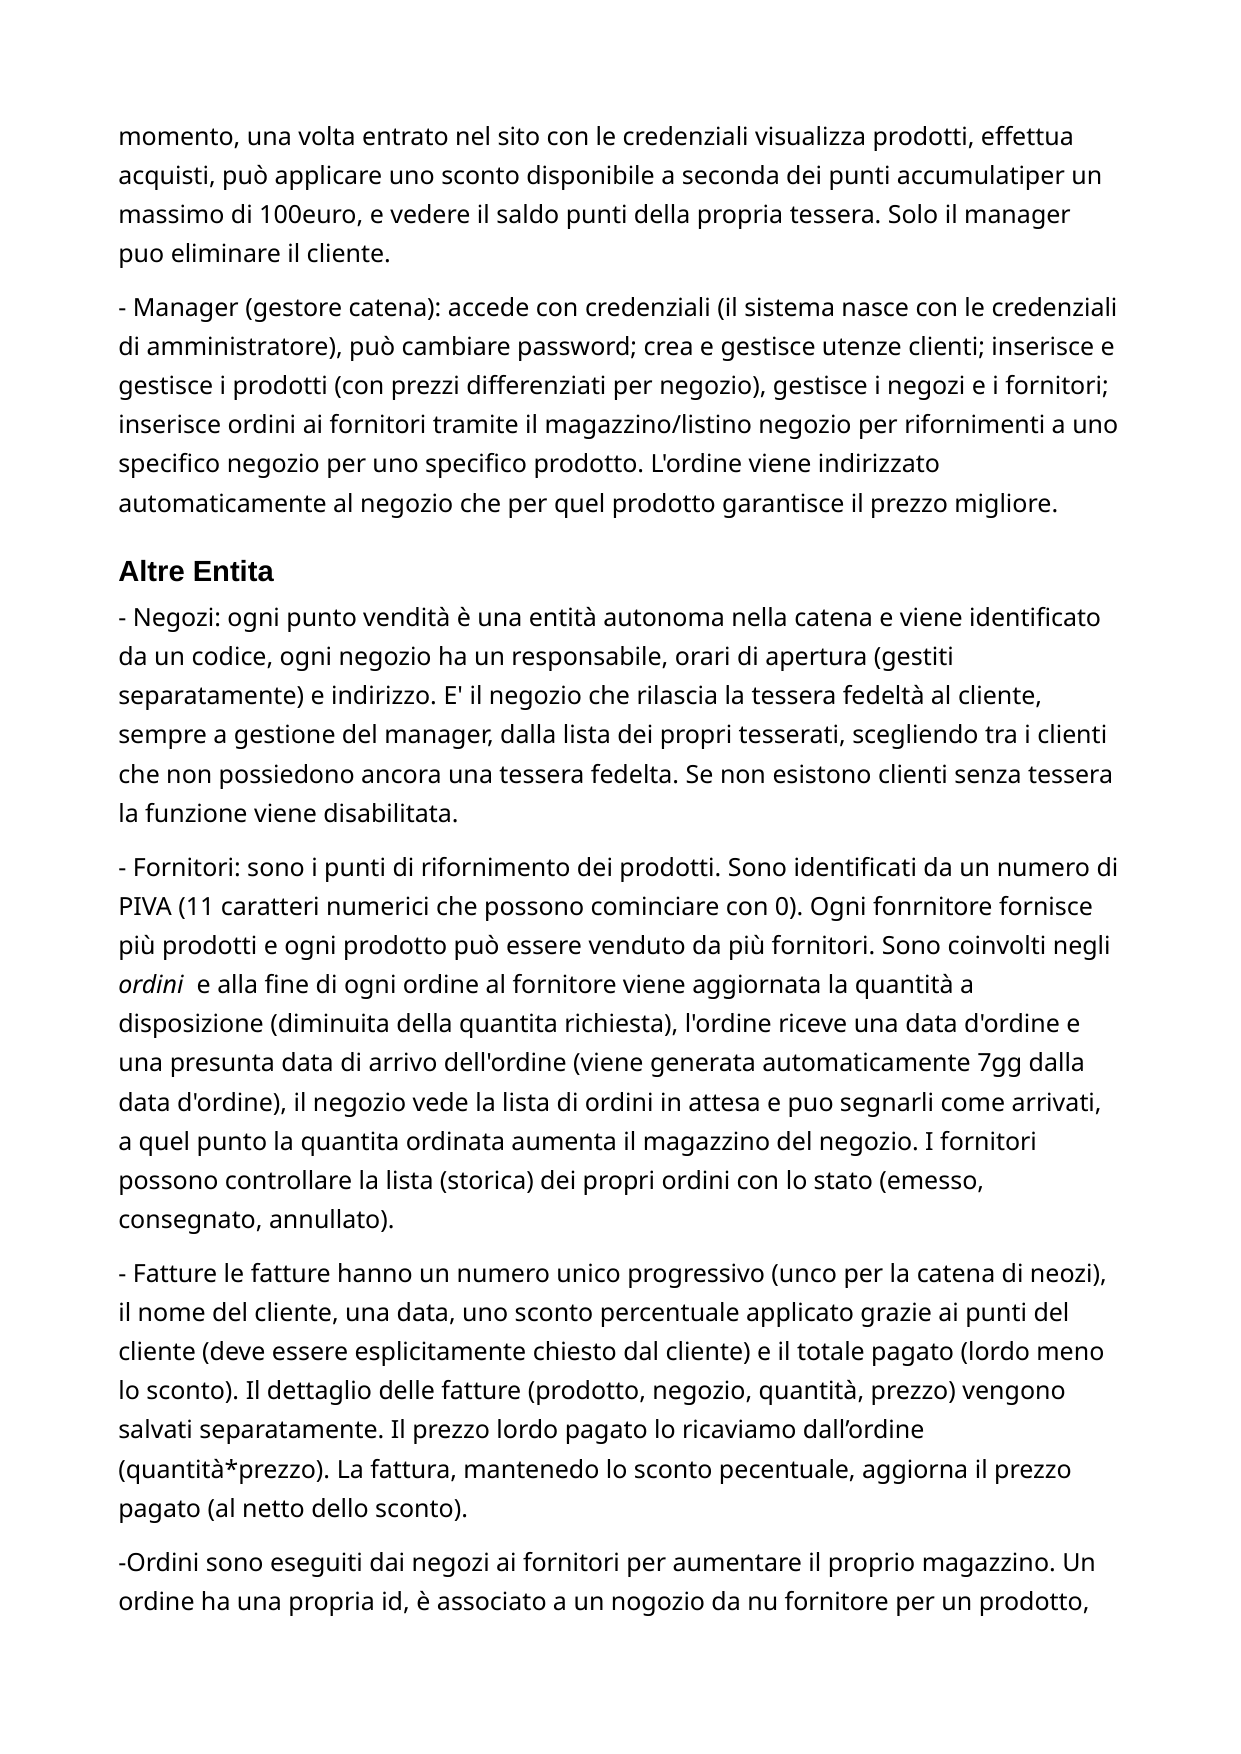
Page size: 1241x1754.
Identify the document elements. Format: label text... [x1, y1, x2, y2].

text -Ordini sono eseguiti dai negozi ai fornitori per aumentare il proprio magazzino. Un ordine ha una propria id, è associato a un nogozio da nu fornitore per un prodotto, [118, 1544, 1122, 1617]
text - Negozi: ogni punto vendità è una entità autonoma nella catena e viene identificato da un codice, ogni negozio ha un responsabile, orari di apertura (gestiti separatamente) e indirizzo. E' il negozio che rilascia la tessera fedeltà al cliente, sempre a gestione del manager, dalla lista dei propri tesserati, scegliendo tra i clienti che non possiedono ancora una tessera fedelta. Se non esistono clienti senza tessera la funzione viene disabilitata. [118, 599, 1122, 829]
text - Fornitori: sono i punti di rifornimento dei prodotti. Sono identificati da un numero di PIVA (11 caratteri numerici che possono cominciare con 0). Ogni fonrnitore fornisce più prodotti e ogni prodotto può essere venduto da più fornitori. Sono coinvolti negli ordini e alla fine di ogni ordine al fornitore viene aggiornata la quantità a disposizione (diminuita della quantita richiesta), l'ordine riceve una data d'ordine e una presunta data di arrivo dell'ordine (viene generata automaticamente 7gg dalla data d'ordine), il negozio vede la lista di ordini in attesa e puo segnarli come arrivati, a quel punto la quantita ordinata aumenta il magazzino del negozio. I fornitori possono controllare la lista (storica) dei propri ordini con lo stato (emesso, consegnato, annullato). [118, 849, 1122, 1236]
text - Manager (gestore catena): accede con credenziali (il sistema nasce con le credenziali di amministratore), può cambiare password; crea e gestisce utenze clienti; inserisce e gestisce i prodotti (con prezzi differenziati per negozio), gestisce i negozi e i fornitori; inserisce ordini ai fornitori tramite il magazzino/listino negozio per rifornimenti a uno specifico negozio per uno specifico prodotto. L'ordine viene indirizzato automaticamente al negozio che per quel prodotto garantisce il prezzo migliore. [118, 289, 1122, 519]
text - Fatture le fatture hanno un numero unico progressivo (unco per la catena di neozi), il nome del cliente, una data, uno sconto percentuale applicato grazie ai punti del cliente (deve essere esplicitamente chiesto dal cliente) e il totale pagato (lordo meno lo sconto). Il dettaglio delle fatture (prodotto, negozio, quantità, prezzo) vengono salvati separatamente. Il prezzo lordo pagato lo ricaviamo dall’ordine (quantità*prezzo). La fattura, mantenedo lo sconto pecentuale, aggiorna il prezzo pagato (al netto dello sconto). [118, 1255, 1122, 1524]
text momento, una volta entrato nel sito con le credenziali visualizza prodotti, effettua acquisti, può applicare uno sconto disponibile a seconda dei punti accumulatiper un massimo di 100euro, e vedere il saldo punti della propria tessera. Solo il manager puo eliminare il cliente. [118, 118, 1122, 270]
subtitle Altre Entita [118, 553, 1122, 587]
